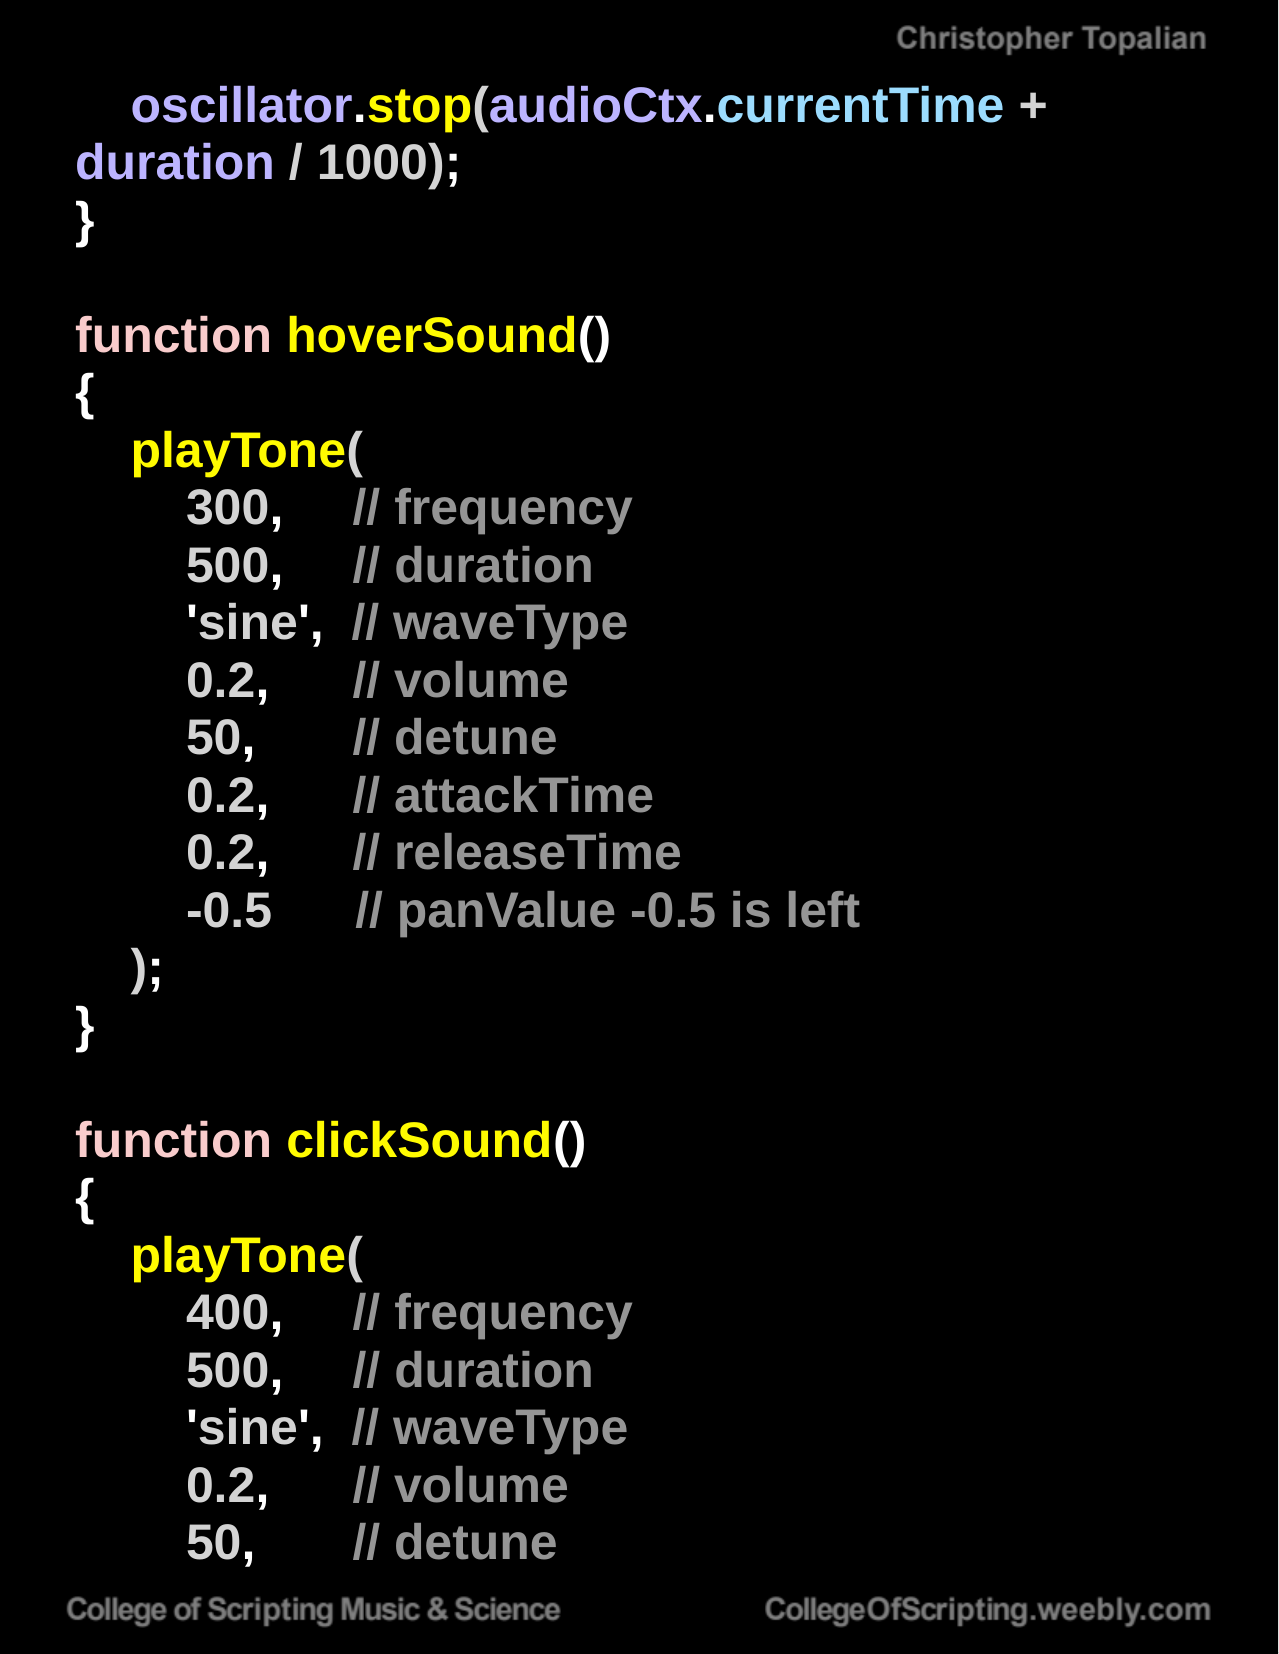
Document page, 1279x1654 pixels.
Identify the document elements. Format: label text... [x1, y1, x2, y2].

text function hoverSound() [75, 305, 1203, 362]
text playTone( [75, 1225, 1203, 1282]
text ); [75, 937, 1203, 995]
text playTone( [75, 420, 1203, 477]
text 500, // duration [75, 535, 1203, 592]
text 300, // frequency [75, 477, 1203, 535]
text 'sine', // waveType [75, 1397, 1203, 1455]
text 'sine', // waveType [75, 592, 1203, 650]
text 0.2, // releaseTime [75, 822, 1203, 880]
text 50, // detune [75, 1512, 1203, 1570]
text 0.2, // volume [75, 650, 1203, 707]
text 0.2, // volume [75, 1455, 1203, 1512]
text } [75, 190, 1203, 247]
text { [75, 1167, 1203, 1225]
text 500, // duration [75, 1340, 1203, 1397]
text { [75, 362, 1203, 420]
text 0.2, // attackTime [75, 765, 1203, 822]
text oscillator.stop(audioCtx.currentTime + duration / 1000); [75, 75, 1203, 190]
text 400, // frequency [75, 1282, 1203, 1340]
text function clickSound() [75, 1110, 1203, 1167]
text -0.5 // panValue -0.5 is left [75, 880, 1203, 937]
text } [75, 995, 1203, 1052]
text 50, // detune [75, 707, 1203, 765]
